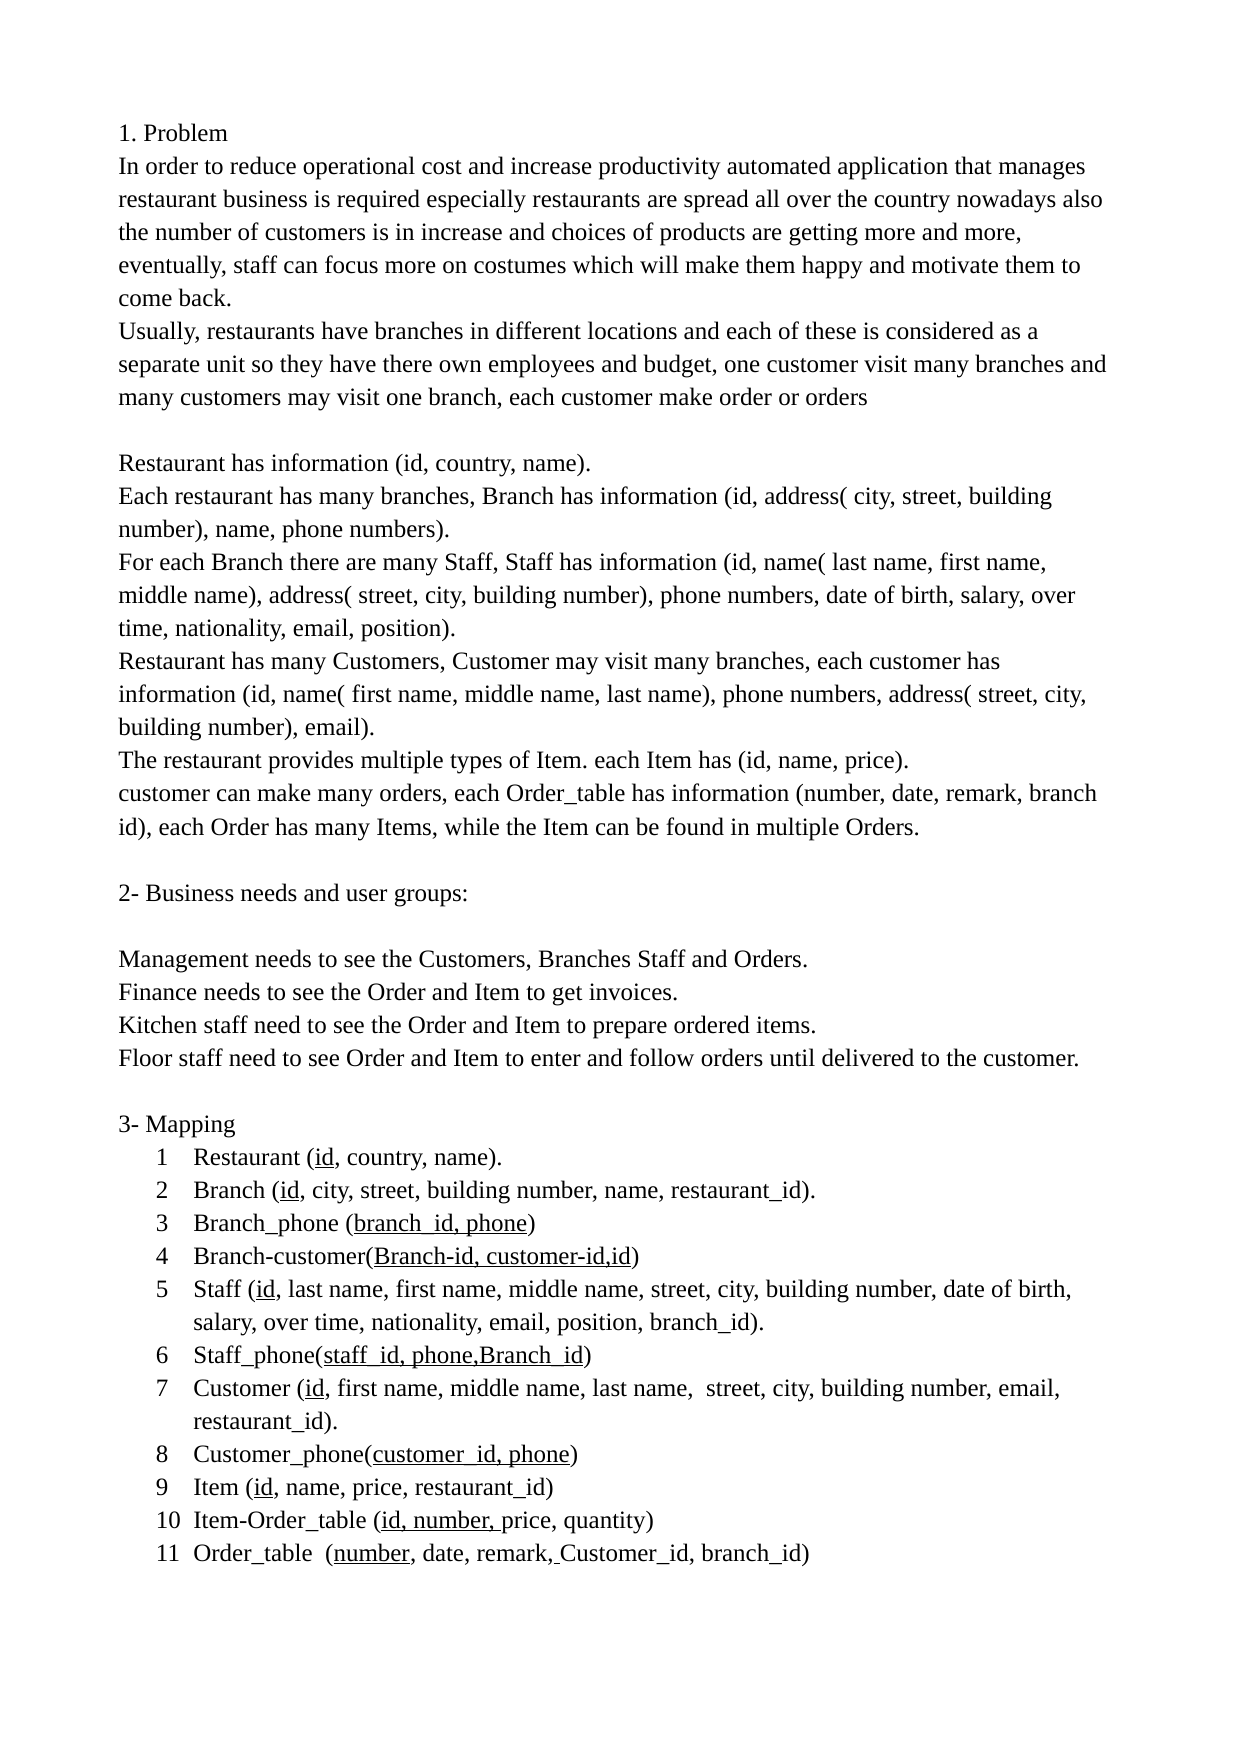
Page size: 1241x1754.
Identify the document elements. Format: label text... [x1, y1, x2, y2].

text 2- Business needs and user groups: [118, 878, 1122, 906]
text Usually, restaurants have branches in different locations and each of these is considered as a separate unit so they have there own employees and budget, one customer visit many branches and many customers may visit one branch, each customer make order or orders [118, 316, 1122, 411]
text The restaurant provides multiple types of Item. each Item has (id, name, price). [118, 746, 1122, 774]
list Item-Order_table (id, number, price, quantity) [156, 1505, 1122, 1534]
text Each restaurant has many branches, Branch has information (id, address( city, street, building number), name, phone numbers). [118, 481, 1122, 543]
list Branch-customer(Branch-id, customer-id,id) [156, 1241, 1122, 1269]
list Restaurant (id, country, name). [156, 1142, 1122, 1171]
text 3- Mapping [118, 1109, 1122, 1137]
text Restaurant has many Customers, Customer may visit many branches, each customer has information (id, name( first name, middle name, last name), phone numbers, address( street, city, building number), email). [118, 646, 1122, 741]
list Branch_phone (branch_id, phone) [156, 1208, 1122, 1237]
text Finance needs to see the Order and Item to get invoices. [118, 977, 1122, 1005]
text Restaurant has information (id, country, name). [118, 448, 1122, 477]
text 1. Problem [118, 118, 1122, 147]
list Staff (id, last name, first name, middle name, street, city, building number, date of birth, salary, over time, nationality, email, position, branch_id). [156, 1274, 1122, 1336]
list Branch (id, city, street, building number, name, restaurant_id). [156, 1175, 1122, 1203]
text Kitchen staff need to see the Order and Item to prepare ordered items. [118, 1010, 1122, 1038]
text Management needs to see the Customers, Branches Staff and Orders. [118, 944, 1122, 972]
text In order to reduce operational cost and increase productivity automated application that manages restaurant business is required especially restaurants are spread all over the country nowadays also the number of customers is in increase and choices of products are getting more and more, eventually, staff can focus more on costumes which will make them happy and motivate them to come back. [118, 151, 1122, 312]
text For each Branch there are many Staff, Staff has information (id, name( last name, first name, middle name), address( street, city, building number), phone numbers, date of birth, salary, over time, nationality, email, position). [118, 547, 1122, 642]
list Customer (id, first name, middle name, last name, street, city, building number, email, restaurant_id). [156, 1373, 1122, 1435]
list Staff_phone(staff_id, phone,Branch_id) [156, 1340, 1122, 1369]
list Order_table (number, date, remark, Customer_id, branch_id) [156, 1538, 1122, 1567]
text Floor staff need to see Order and Item to enter and follow orders until delivered to the customer. [118, 1043, 1122, 1071]
list Customer_phone(customer_id, phone) [156, 1439, 1122, 1468]
text customer can make many orders, each Order_table has information (number, date, remark, branch id), each Order has many Items, while the Item can be found in multiple Orders. [118, 778, 1122, 840]
list Item (id, name, price, restaurant_id) [156, 1472, 1122, 1501]
